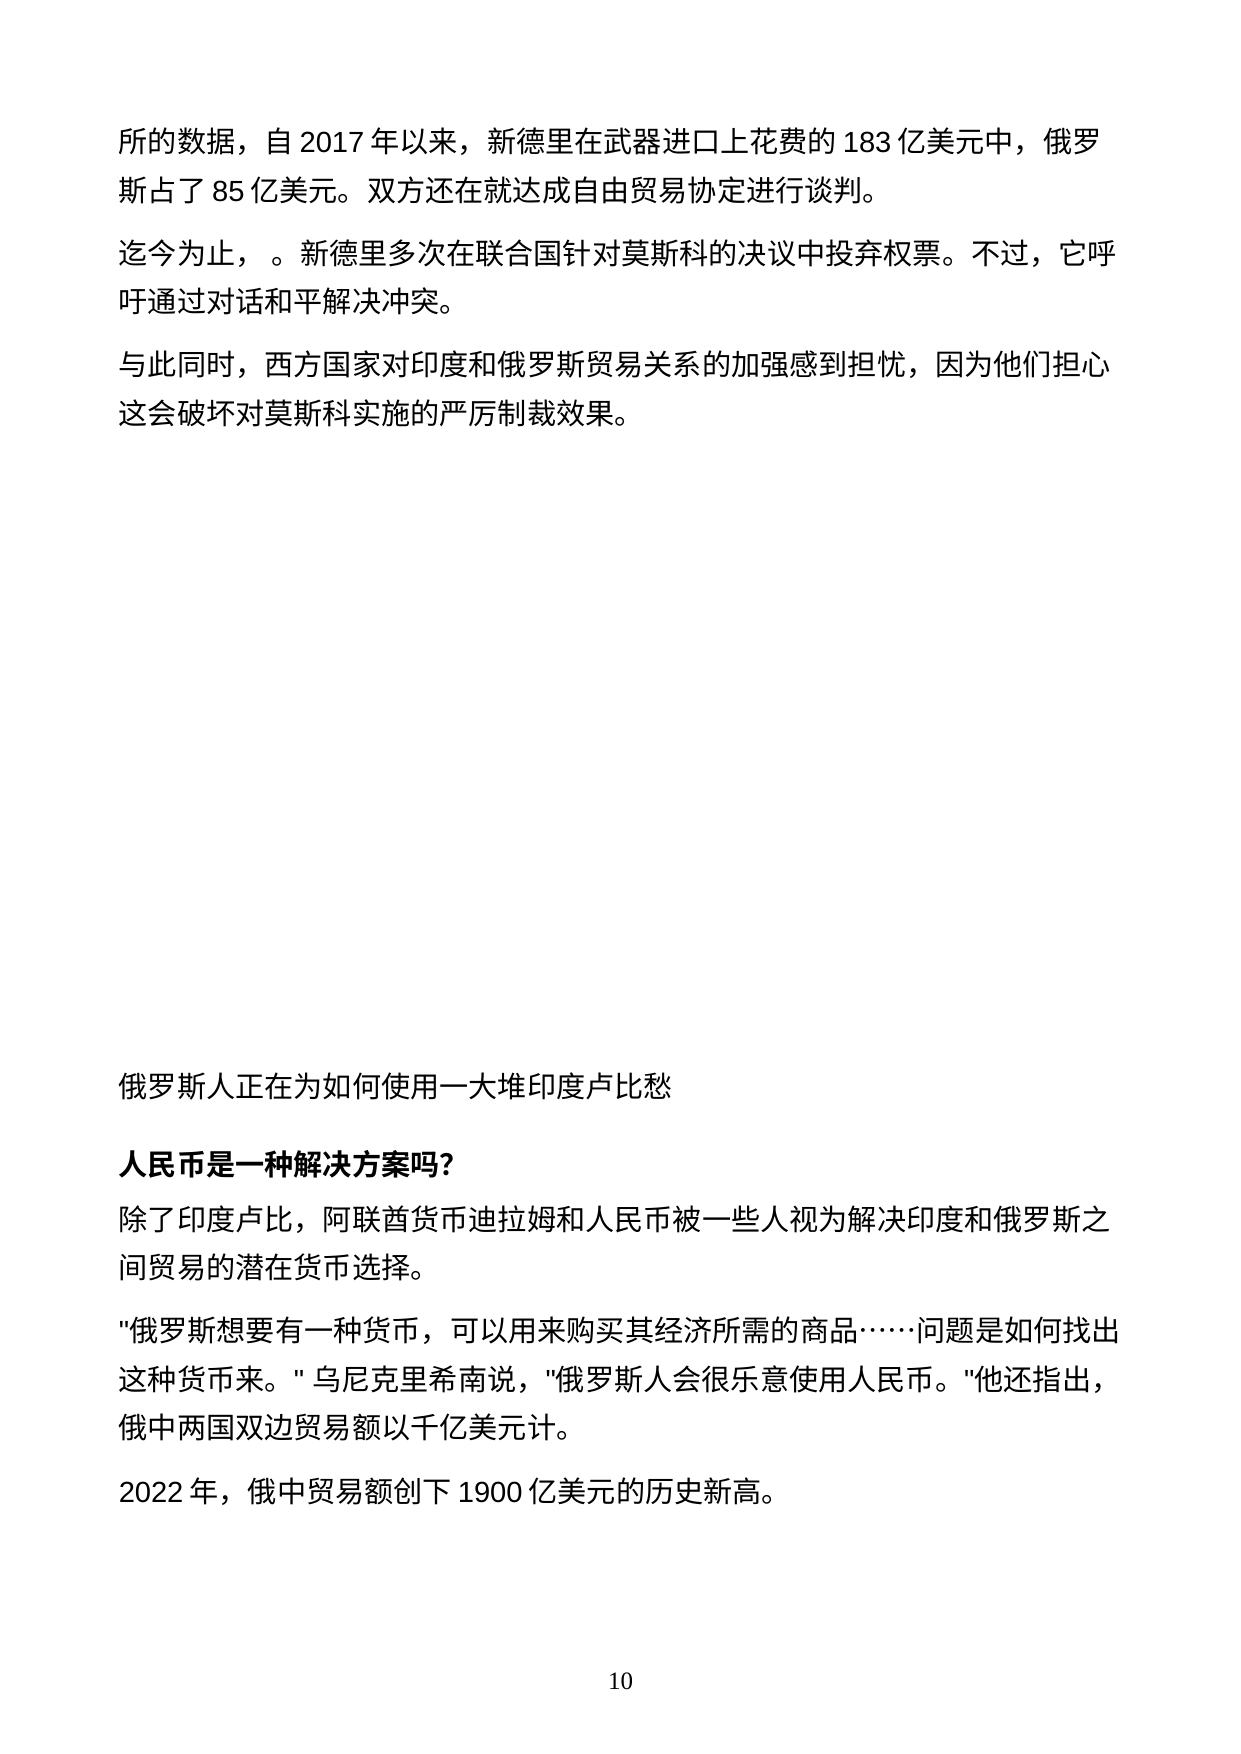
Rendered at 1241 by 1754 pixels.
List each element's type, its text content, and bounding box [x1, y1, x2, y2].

text 俄罗斯人正在为如何使用一大堆印度卢比愁 [118, 1064, 1122, 1106]
text 与此同时，西方国家对印度和俄罗斯贸易关系的加强感到担忧，因为他们担心这会破坏对莫斯科实施的严厉制裁效果。 [118, 342, 1122, 433]
text 印度是俄罗斯武器的主要买家，尽管它也一直在努力使其军事装备来源多样化，近年来越来越多地转向美国和法国等国家购买。根据斯德哥尔摩国际和平研究所的数据，自2017年以来，新德里在武器进口上花费的183亿美元中，俄罗斯占了85亿美元。双方还在就达成自由贸易协定进行谈判。 [118, 118, 1122, 209]
text 迄今为止， 。新德里多次在联合国针对莫斯科的决议中投弃权票。不过，它呼吁通过对话和平解决冲突。 [118, 230, 1122, 321]
text "俄罗斯想要有一种货币，可以用来购买其经济所需的商品……问题是如何找出这种货币来。" 乌尼克里希南说，"俄罗斯人会很乐意使用人民币。"他还指出，俄中两国双边贸易额以千亿美元计。 [118, 1308, 1122, 1447]
text 2022年，俄中贸易额创下1900亿美元的历史新高。 [118, 1468, 1122, 1510]
text 除了印度卢比，阿联酋货币迪拉姆和人民币被一些人视为解决印度和俄罗斯之间贸易的潜在货币选择。 [118, 1196, 1122, 1287]
subtitle 人民币是一种解决方案吗？ [118, 1141, 1122, 1184]
